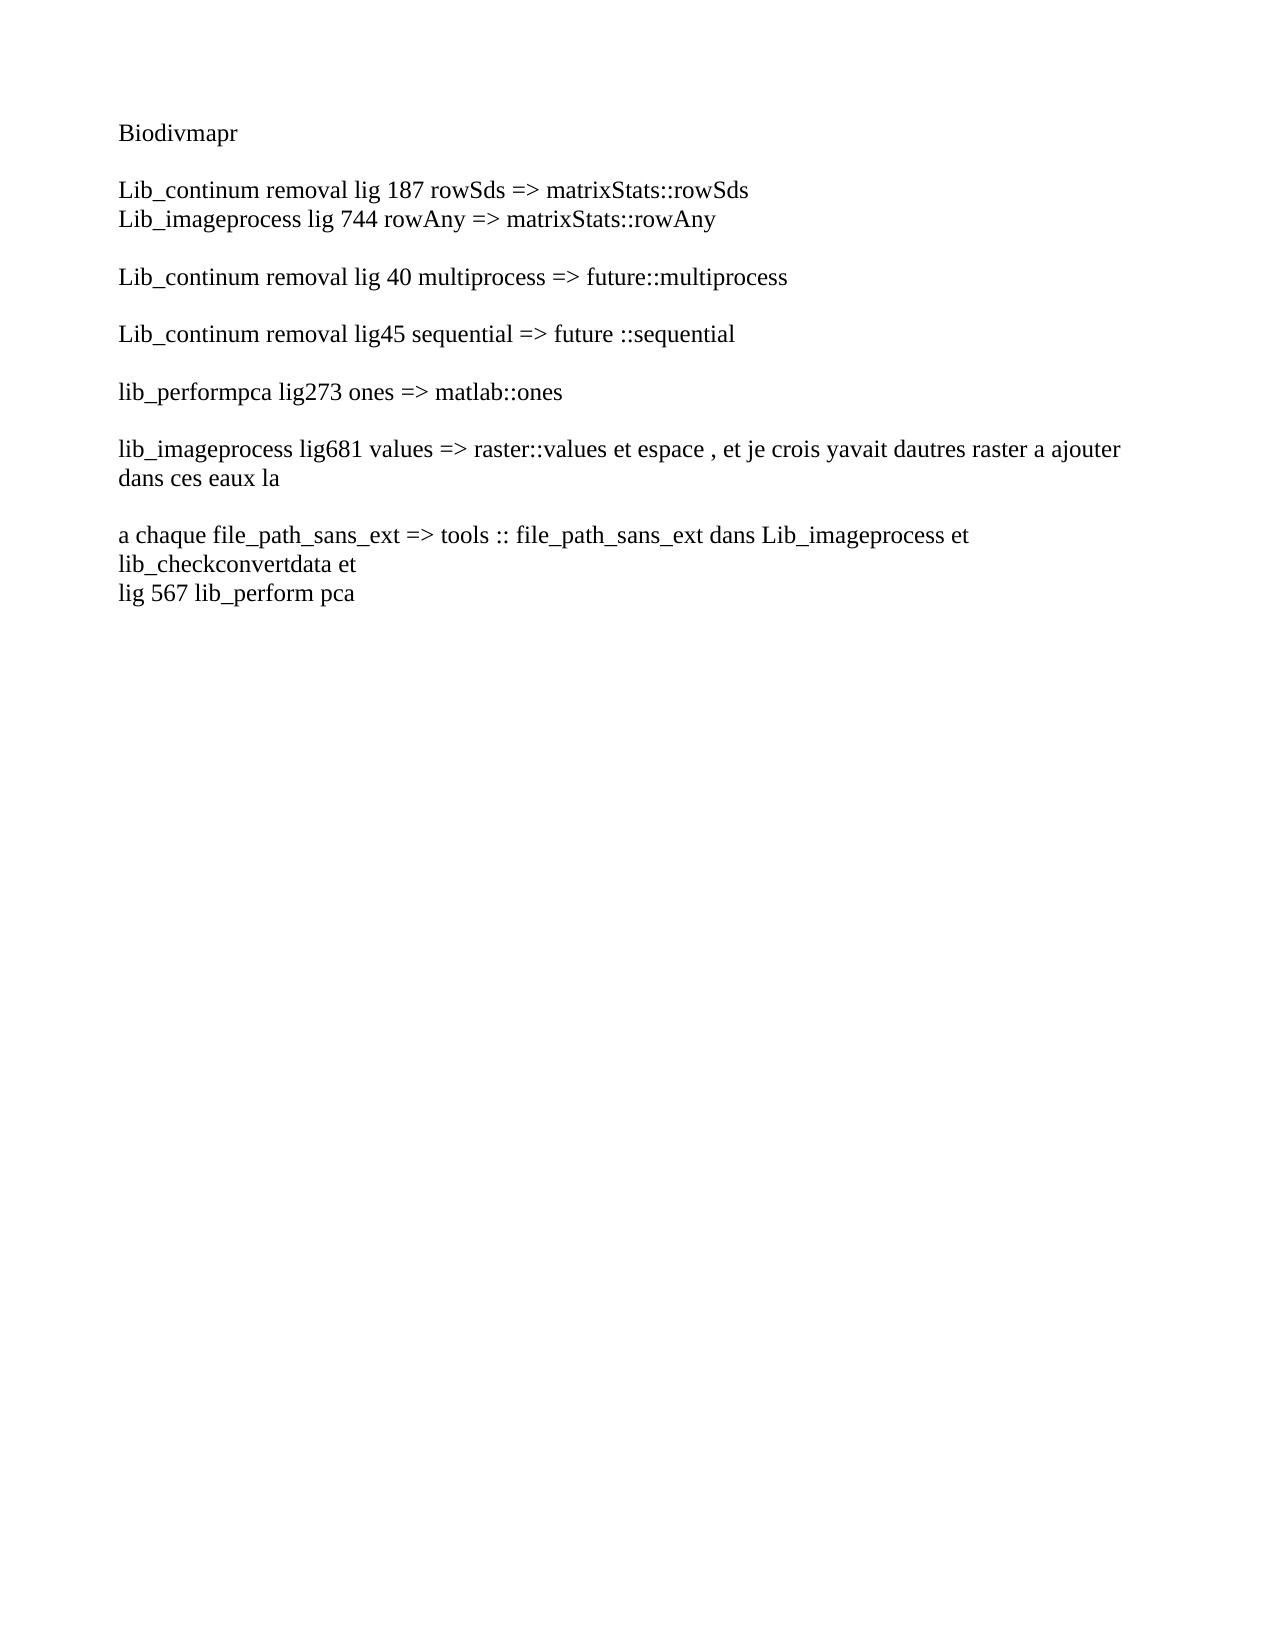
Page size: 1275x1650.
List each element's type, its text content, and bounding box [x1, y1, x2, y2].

text Lib_continum removal lig45 sequential => future ::sequential [118, 319, 1157, 348]
text lib_imageprocess lig681 values => raster::values et espace , et je crois yavait dautres raster a ajouter dans ces eaux la [118, 434, 1157, 492]
text Lib_continum removal lig 40 multiprocess => future::multiprocess [118, 262, 1157, 291]
text Lib_continum removal lig 187 rowSds => matrixStats::rowSds [118, 176, 1157, 204]
text lib_performpca lig273 ones => matlab::ones [118, 377, 1157, 406]
text lig 567 lib_perform pca [118, 578, 1157, 607]
text a chaque file_path_sans_ext => tools :: file_path_sans_ext dans Lib_imageprocess et lib_checkconvertdata et [118, 521, 1157, 578]
text Biodivmapr [118, 118, 1157, 147]
text Lib_imageprocess lig 744 rowAny => matrixStats::rowAny [118, 204, 1157, 233]
